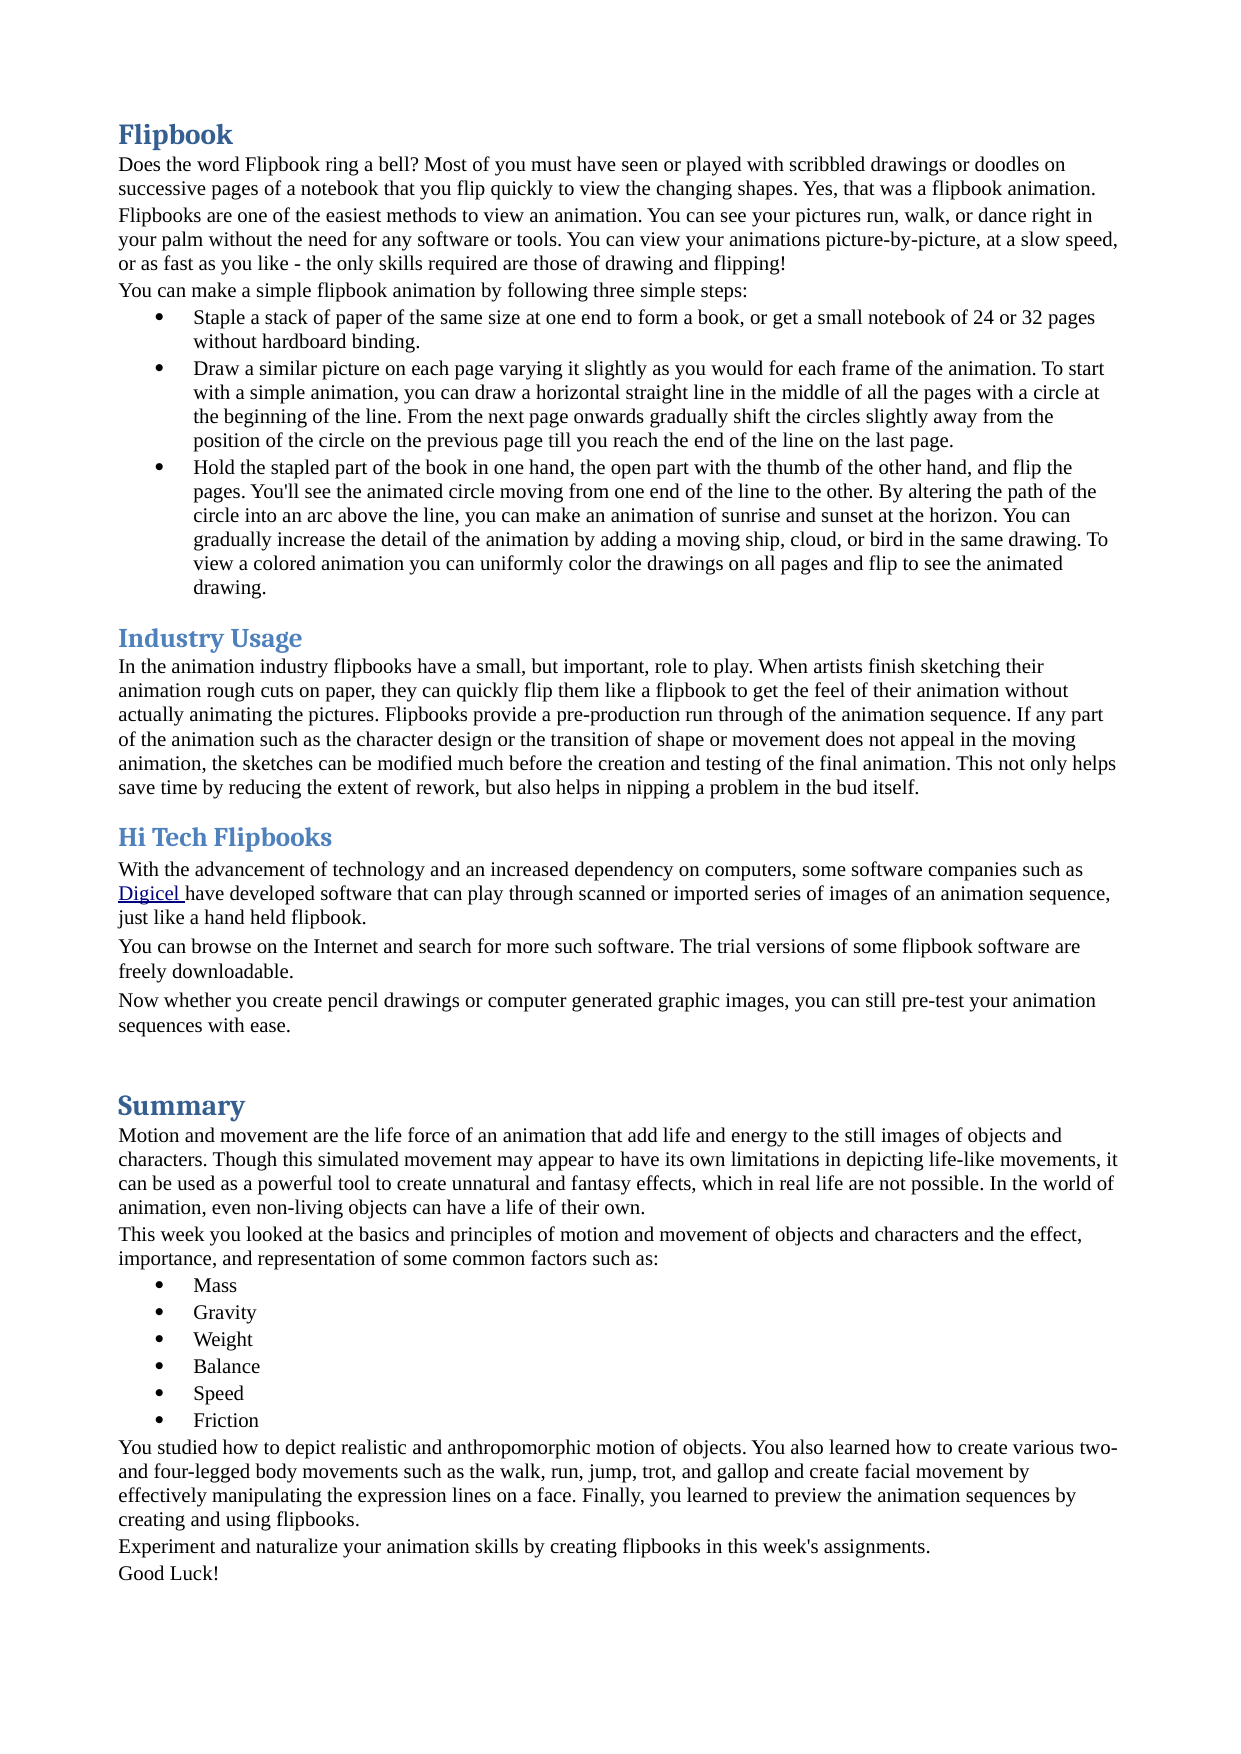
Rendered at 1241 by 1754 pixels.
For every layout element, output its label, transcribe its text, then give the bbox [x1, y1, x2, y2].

text In the animation industry flipbooks have a small, but important, role to play. When artists finish sketching their animation rough cuts on paper, they can quickly flip them like a flipbook to get the feel of their animation without actually animating the pictures. Flipbooks provide a pre-production run through of the animation sequence. If any part of the animation such as the character design or the transition of shape or movement does not appeal in the moving animation, the sketches can be modified much before the creation and testing of the final animation. This not only helps save time by reducing the extent of rework, but also helps in nipping a problem in the bud itself. [118, 654, 1122, 799]
text This week you looked at the basics and principles of motion and movement of objects and characters and the effect, importance, and representation of some common factors such as: [118, 1222, 1122, 1270]
list Hold the stapled part of the book in one hand, the open part with the thumb of the other hand, and flip the pages. You'll see the animated circle moving from one end of the line to the other. By altering the path of the circle into an arc above the line, you can make an animation of sunrise and sunset at the horizon. You can gradually increase the detail of the animation by adding a moving ship, cloud, or bird in the same drawing. To view a colored animation you can uniformly color the drawings on all pages and flip to see the animated drawing. [156, 455, 1122, 599]
text Flipbooks are one of the easiest methods to view an animation. You can see your pictures run, walk, or dance right in your palm without the need for any software or tools. You can view your animations picture-by-picture, at a slow speed, or as fast as you like - the only skills required are those of drawing and flipping! [118, 203, 1122, 275]
list Draw a similar picture on each page varying it slightly as you would for each frame of the animation. To start with a simple animation, you can draw a horizontal straight line in the middle of all the pages with a circle at the beginning of the line. From the next page onwards gradually shift the circles slightly away from the position of the circle on the previous page till you reach the end of the line on the last page. [156, 356, 1122, 452]
list Friction [156, 1408, 1122, 1432]
text Motion and movement are the life force of an animation that add life and energy to the still images of objects and characters. Though this simulated movement may appear to have its own limitations in depicting life-like movements, it can be used as a powerful tool to create unnatural and fantasy effects, which in real life are not possible. In the world of animation, even non-living objects can have a life of their own. [118, 1123, 1122, 1219]
list Gravity [156, 1300, 1122, 1324]
text Does the word Flipbook ring a bell? Most of you must have seen or played with scribbled drawings or doodles on successive pages of a notebook that you flip quickly to view the changing shapes. Yes, that was a flipbook animation. [118, 152, 1122, 200]
text Now whether you create pencil drawings or computer generated graphic images, you can still pre-test your animation sequences with ease. [118, 988, 1122, 1037]
text Good Luck! [118, 1561, 1122, 1585]
list Weight [156, 1327, 1122, 1351]
text You can make a simple flipbook animation by following three simple steps: [118, 278, 1122, 302]
text You studied how to depict realistic and anthropomorphic motion of objects. You also learned how to create various two- and four-legged body movements such as the walk, run, jump, trot, and gallop and create facial movement by effectively manipulating the expression lines on a face. Finally, you learned to preview the animation sequences by creating and using flipbooks. [118, 1435, 1122, 1531]
text You can browse on the Internet and search for more such software. The trial versions of some flipbook software are freely downloadable. [118, 934, 1122, 983]
list Mass [156, 1273, 1122, 1297]
list Balance [156, 1354, 1122, 1378]
subtitle Flipbook [118, 118, 1122, 152]
subtitle Hi Tech Flipbooks [118, 822, 1122, 853]
text With the advancement of technology and an increased dependency on computers, some software companies such as Digicel have developed software that can play through scanned or imported series of images of an animation sequence, just like a hand held flipbook. [118, 856, 1122, 929]
subtitle Summary [118, 1089, 1122, 1123]
list Speed [156, 1381, 1122, 1405]
subtitle Industry Usage [118, 623, 1122, 654]
list Staple a stack of paper of the same size at one end to form a book, or get a small notebook of 24 or 32 pages without hardboard binding. [156, 305, 1122, 353]
text Experiment and naturalize your animation skills by creating flipbooks in this week's assignments. [118, 1534, 1122, 1558]
